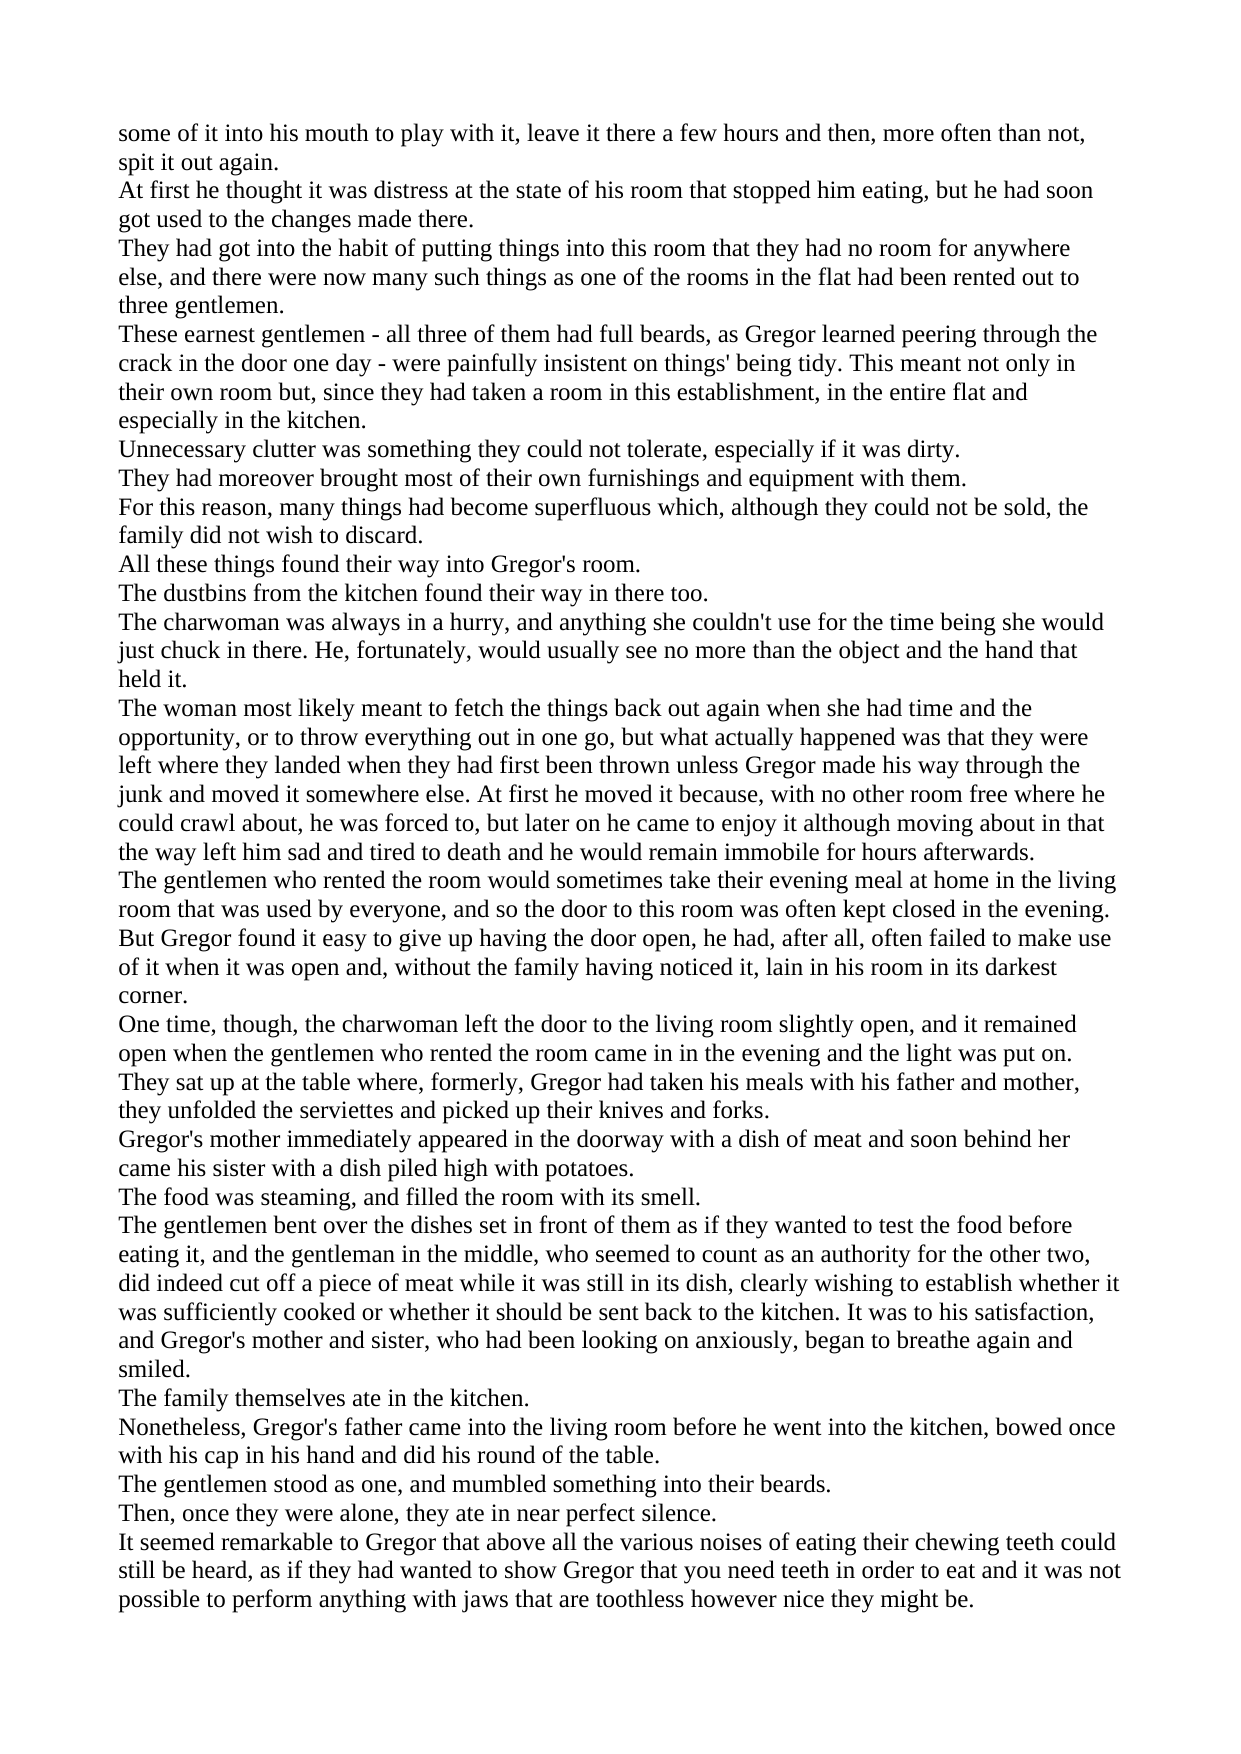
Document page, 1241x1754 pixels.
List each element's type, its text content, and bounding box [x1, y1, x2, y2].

text These earnest gentlemen - all three of them had full beards, as Gregor learned peering through the crack in the door one day - were painfully insistent on things' being tidy. This meant not only in their own room but, since they had taken a room in this establishment, in the entire flat and especially in the kitchen. [118, 319, 1122, 434]
text For this reason, many things had become superfluous which, although they could not be sold, the family did not wish to discard. [118, 492, 1122, 549]
text At first he thought it was distress at the state of his room that stopped him eating, but he had soon got used to the changes made there. [118, 176, 1122, 233]
text The gentlemen stood as one, and mumbled something into their beards. [118, 1469, 1122, 1498]
text All these things found their way into Gregor's room. [118, 549, 1122, 578]
text One time, though, the charwoman left the door to the living room slightly open, and it remained open when the gentlemen who rented the room came in in the evening and the light was put on. [118, 1009, 1122, 1067]
text The gentlemen who rented the room would sometimes take their evening meal at home in the living room that was used by everyone, and so the door to this room was often kept closed in the evening. But Gregor found it easy to give up having the door open, he had, after all, often failed to make use of it when it was open and, without the family having noticed it, lain in his room in its darkest corner. [118, 866, 1122, 1009]
text It seemed remarkable to Gregor that above all the various noises of eating their chewing teeth could still be heard, as if they had wanted to show Gregor that you need teeth in order to eat and it was not possible to perform anything with jaws that are toothless however nice they might be. [118, 1527, 1122, 1613]
text some of it into his mouth to play with it, leave it there a few hours and then, more often than not, spit it out again. [118, 118, 1122, 176]
text Unnecessary clutter was something they could not tolerate, especially if it was dirty. [118, 434, 1122, 463]
text Nonetheless, Gregor's father came into the living room before he went into the kitchen, bowed once with his cap in his hand and did his round of the table. [118, 1412, 1122, 1469]
text The food was steaming, and filled the room with its smell. [118, 1182, 1122, 1211]
text They sat up at the table where, formerly, Gregor had taken his meals with his father and mother, they unfolded the serviettes and picked up their knives and forks. [118, 1067, 1122, 1124]
text Gregor's mother immediately appeared in the doorway with a dish of meat and soon behind her came his sister with a dish piled high with potatoes. [118, 1124, 1122, 1182]
text Then, once they were alone, they ate in near perfect silence. [118, 1498, 1122, 1527]
text They had got into the habit of putting things into this room that they had no room for anywhere else, and there were now many such things as one of the rooms in the flat had been rented out to three gentlemen. [118, 233, 1122, 319]
text The dustbins from the kitchen found their way in there too. [118, 578, 1122, 607]
text The family themselves ate in the kitchen. [118, 1383, 1122, 1412]
text The woman most likely meant to fetch the things back out again when she had time and the opportunity, or to throw everything out in one go, but what actually happened was that they were left where they landed when they had first been thrown unless Gregor made his way through the junk and moved it somewhere else. At first he moved it because, with no other room free where he could crawl about, he was forced to, but later on he came to enjoy it although moving about in that the way left him sad and tired to death and he would remain immobile for hours afterwards. [118, 693, 1122, 866]
text The gentlemen bent over the dishes set in front of them as if they wanted to test the food before eating it, and the gentleman in the middle, who seemed to count as an authority for the other two, did indeed cut off a piece of meat while it was still in its dish, clearly wishing to establish whether it was sufficiently cooked or whether it should be sent back to the kitchen. It was to his satisfaction, and Gregor's mother and sister, who had been looking on anxiously, began to breathe again and smiled. [118, 1211, 1122, 1383]
text The charwoman was always in a hurry, and anything she couldn't use for the time being she would just chuck in there. He, fortunately, would usually see no more than the object and the hand that held it. [118, 607, 1122, 693]
text They had moreover brought most of their own furnishings and equipment with them. [118, 463, 1122, 492]
